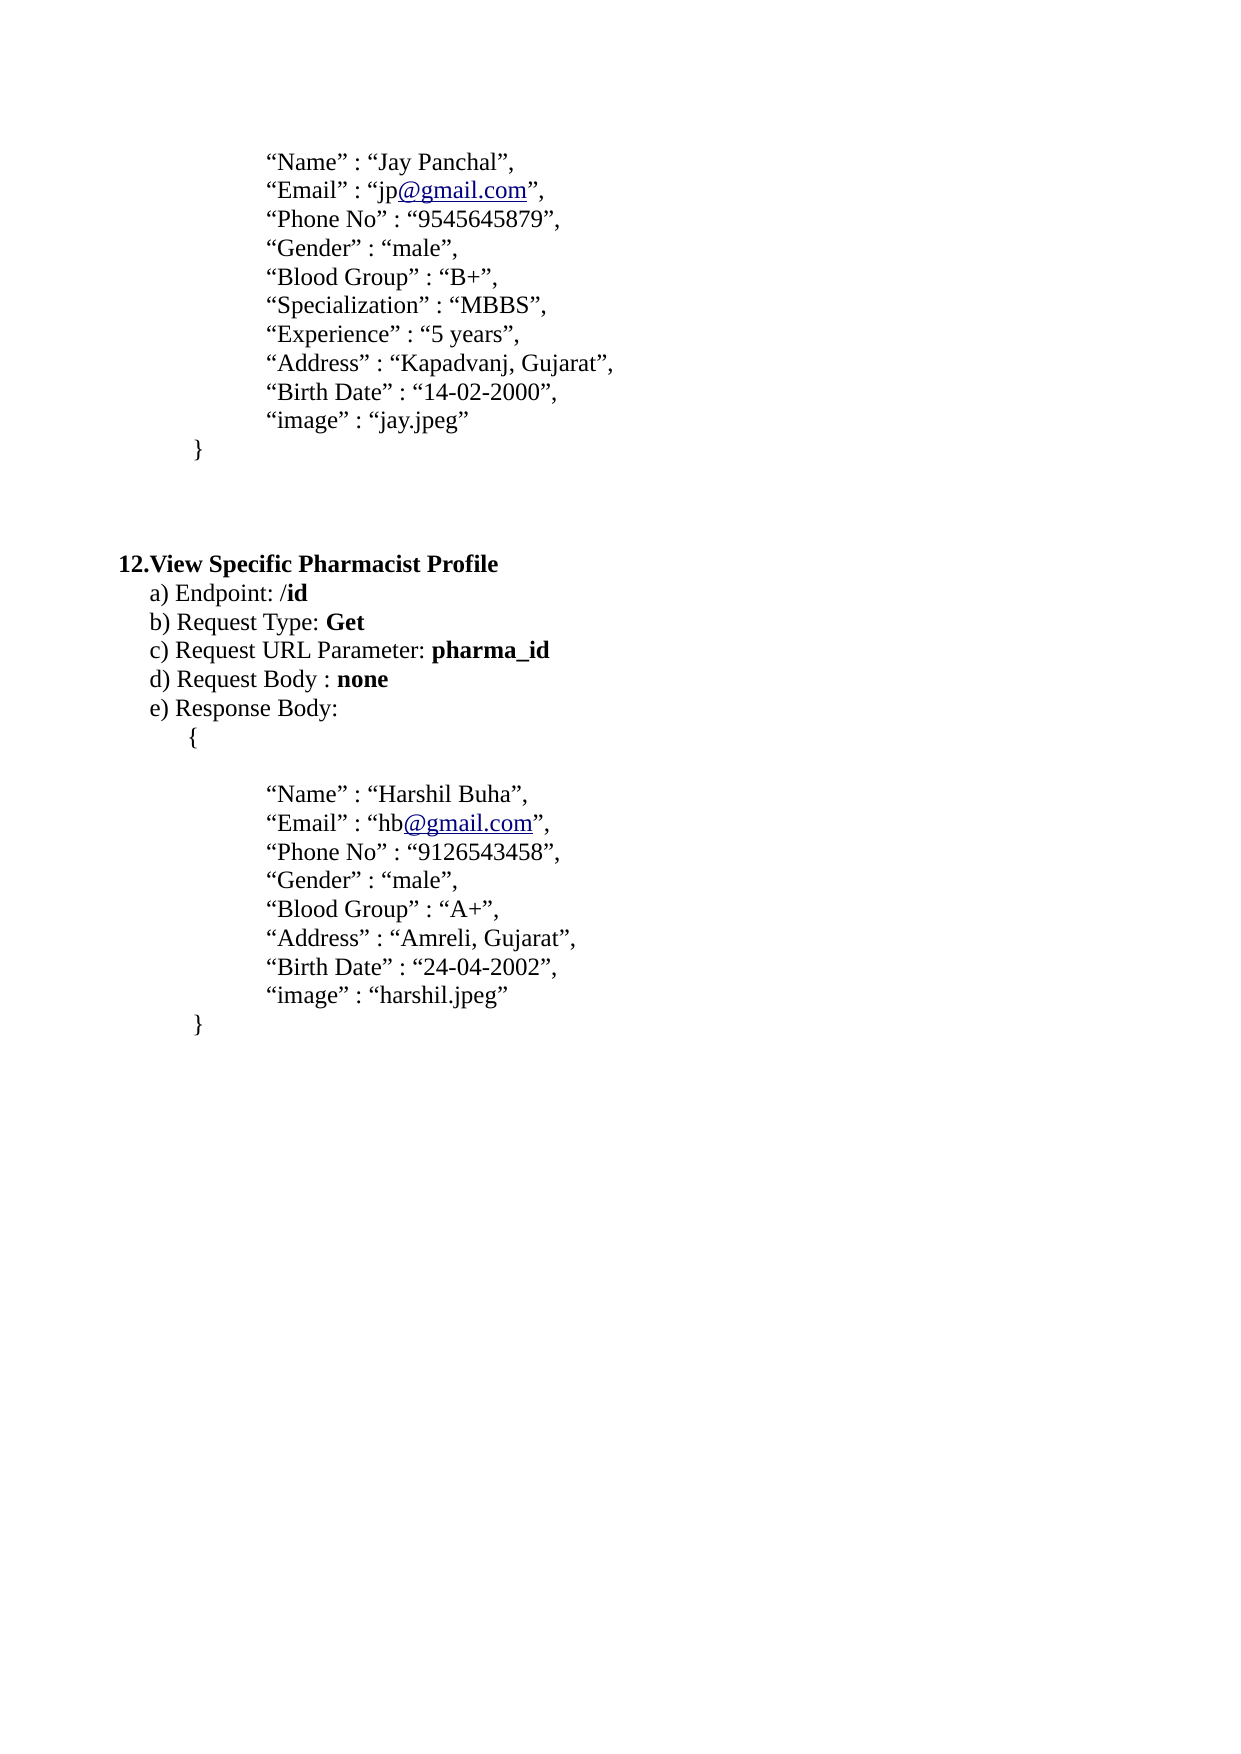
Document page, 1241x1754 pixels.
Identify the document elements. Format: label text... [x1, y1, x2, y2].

text b) Request Type: Get [118, 607, 1122, 636]
text “image” : “harshil.jpeg” [118, 981, 1122, 1009]
text “Address” : “Kapadvanj, Gujarat”, [118, 348, 1122, 377]
text “Blood Group” : “A+”, [118, 894, 1122, 923]
text “Phone No” : “9126543458”, [118, 837, 1122, 866]
text “Gender” : “male”, [118, 866, 1122, 894]
text “Address” : “Amreli, Gujarat”, [118, 923, 1122, 952]
text “Email” : “jp@gmail.com”, [118, 176, 1122, 204]
text { [118, 722, 1122, 751]
text d) Request Body : none [118, 664, 1122, 693]
text c) Request URL Parameter: pharma_id [118, 636, 1122, 664]
text “Birth Date” : “14-02-2000”, [118, 377, 1122, 406]
text “Gender” : “male”, [118, 233, 1122, 262]
text “Name” : “Jay Panchal”, [118, 147, 1122, 176]
text “Blood Group” : “B+”, [118, 262, 1122, 291]
text } [118, 434, 1122, 463]
text “image” : “jay.jpeg” [118, 406, 1122, 434]
text “Name” : “Harshil Buha”, [118, 779, 1122, 808]
text “Email” : “hb@gmail.com”, [118, 808, 1122, 837]
text a) Endpoint: /id [118, 578, 1122, 607]
text e) Response Body: [118, 693, 1122, 722]
text “Experience” : “5 years”, [118, 319, 1122, 348]
text 12.View Specific Pharmacist Profile [118, 549, 1122, 578]
text “Specialization” : “MBBS”, [118, 291, 1122, 319]
text “Birth Date” : “24-04-2002”, [118, 952, 1122, 981]
text “Phone No” : “9545645879”, [118, 204, 1122, 233]
text } [118, 1009, 1122, 1038]
